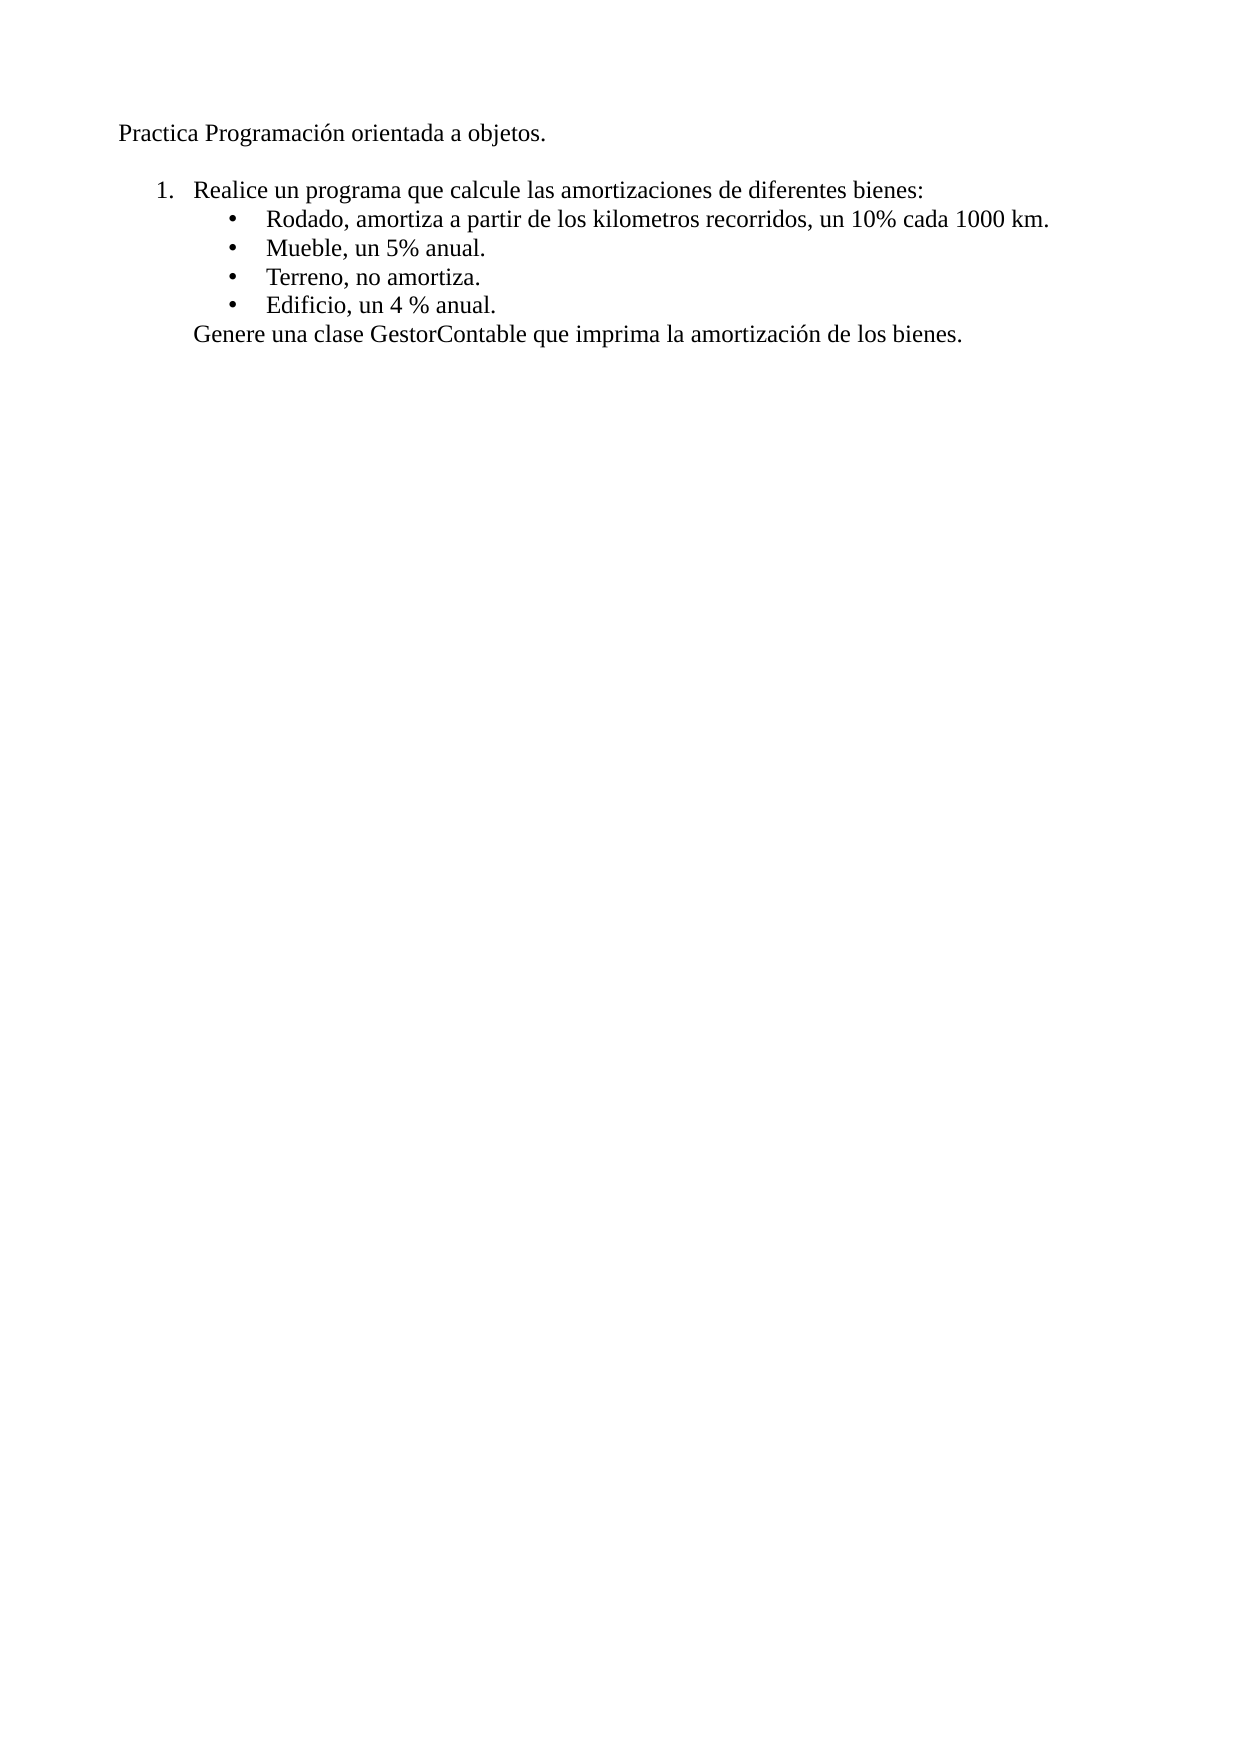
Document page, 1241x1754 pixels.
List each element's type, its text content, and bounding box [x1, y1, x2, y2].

list Genere una clase GestorContable que imprima la amortización de los bienes. [156, 319, 1122, 348]
list Mueble, un 5% anual. [228, 233, 1122, 262]
list Rodado, amortiza a partir de los kilometros recorridos, un 10% cada 1000 km. [228, 204, 1122, 233]
text Practica Programación orientada a objetos. [118, 118, 1122, 147]
list Terreno, no amortiza. [228, 262, 1122, 291]
list Realice un programa que calcule las amortizaciones de diferentes bienes: [156, 176, 1122, 204]
list Edificio, un 4 % anual. [228, 291, 1122, 319]
